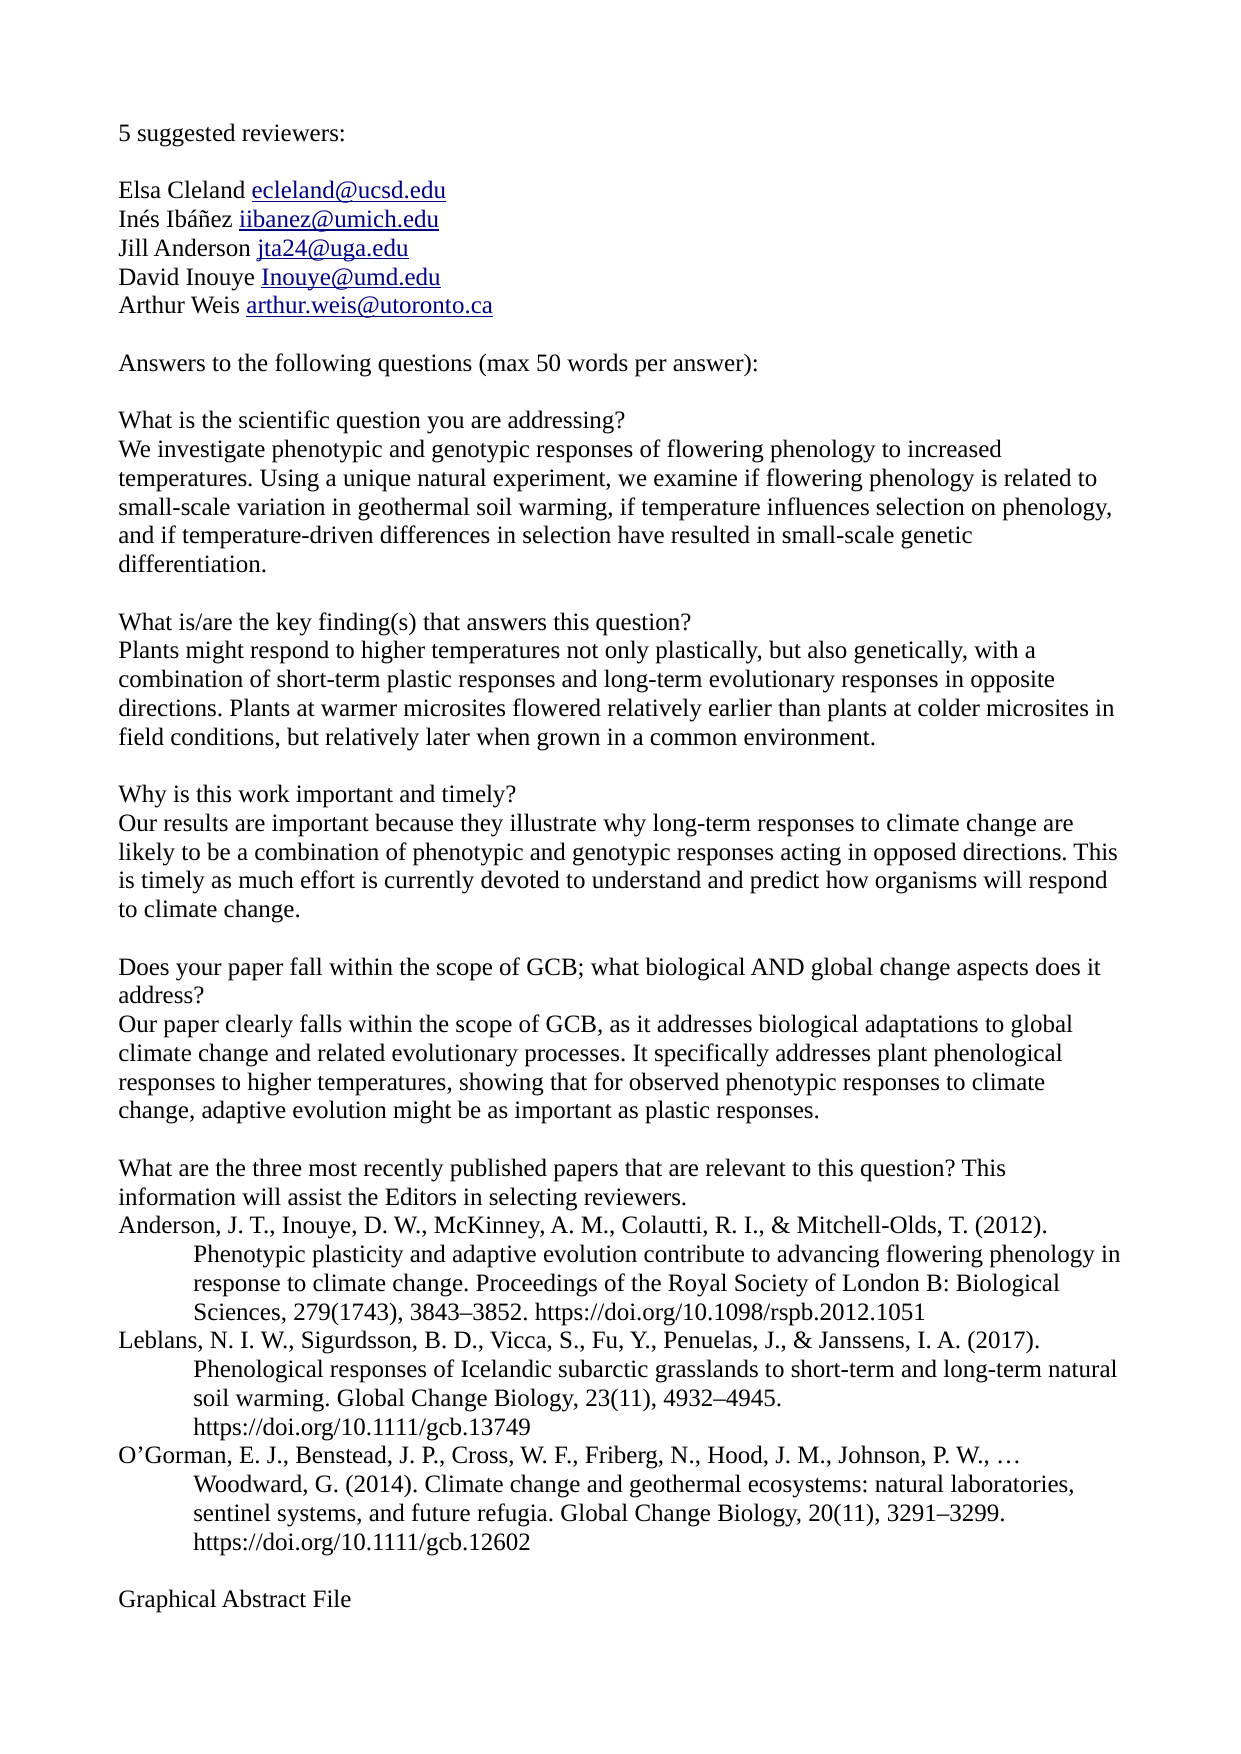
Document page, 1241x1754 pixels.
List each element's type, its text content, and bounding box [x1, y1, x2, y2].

text What is the scientific question you are addressing? [118, 406, 1122, 434]
text 5 suggested reviewers: [118, 118, 1122, 147]
text We investigate phenotypic and genotypic responses of flowering phenology to increased temperatures. Using a unique natural experiment, we examine if flowering phenology is related to small-scale variation in geothermal soil warming, if temperature influences selection on phenology, and if temperature-driven differences in selection have resulted in small-scale genetic differentiation. [118, 434, 1122, 578]
text Our results are important because they illustrate why long-term responses to climate change are likely to be a combination of phenotypic and genotypic responses acting in opposed directions. This is timely as much effort is currently devoted to understand and predict how organisms will respond to climate change. [118, 808, 1122, 923]
text Graphical Abstract File [118, 1584, 1122, 1613]
text What are the three most recently published papers that are relevant to this question? This information will assist the Editors in selecting reviewers. [118, 1153, 1122, 1211]
text Inés Ibáñez iibanez@umich.edu [118, 204, 1122, 233]
text David Inouye Inouye@umd.edu [118, 262, 1122, 291]
text Plants might respond to higher temperatures not only plastically, but also genetically, with a combination of short-term plastic responses and long-term evolutionary responses in opposite directions. Plants at warmer microsites flowered relatively earlier than plants at colder microsites in field conditions, but relatively later when grown in a common environment. [118, 636, 1122, 751]
text Answers to the following questions (max 50 words per answer): [118, 348, 1122, 377]
text Leblans, N. I. W., Sigurdsson, B. D., Vicca, S., Fu, Y., Penuelas, J., & Janssens, I. A. (2017). Phenological responses of Icelandic subarctic grasslands to short-term and long-term natural soil warming. Global Change Biology, 23(11), 4932–4945. https://doi.org/10.1111/gcb.13749 [118, 1326, 1122, 1441]
text Why is this work important and timely? [118, 779, 1122, 808]
text Jill Anderson jta24@uga.edu [118, 233, 1122, 262]
text Arthur Weis arthur.weis@utoronto.ca [118, 291, 1122, 319]
text O’Gorman, E. J., Benstead, J. P., Cross, W. F., Friberg, N., Hood, J. M., Johnson, P. W., … Woodward, G. (2014). Climate change and geothermal ecosystems: natural laboratories, sentinel systems, and future refugia. Global Change Biology, 20(11), 3291–3299. https://doi.org/10.1111/gcb.12602 [118, 1441, 1122, 1556]
text Anderson, J. T., Inouye, D. W., McKinney, A. M., Colautti, R. I., & Mitchell-Olds, T. (2012). Phenotypic plasticity and adaptive evolution contribute to advancing flowering phenology in response to climate change. Proceedings of the Royal Society of London B: Biological Sciences, 279(1743), 3843–3852. https://doi.org/10.1098/rspb.2012.1051 [118, 1211, 1122, 1326]
text Elsa Cleland ecleland@ucsd.edu [118, 176, 1122, 204]
text Does your paper fall within the scope of GCB; what biological AND global change aspects does it address? [118, 952, 1122, 1009]
text What is/are the key finding(s) that answers this question? [118, 607, 1122, 636]
text Our paper clearly falls within the scope of GCB, as it addresses biological adaptations to global climate change and related evolutionary processes. It specifically addresses plant phenological responses to higher temperatures, showing that for observed phenotypic responses to climate change, adaptive evolution might be as important as plastic responses. [118, 1009, 1122, 1124]
